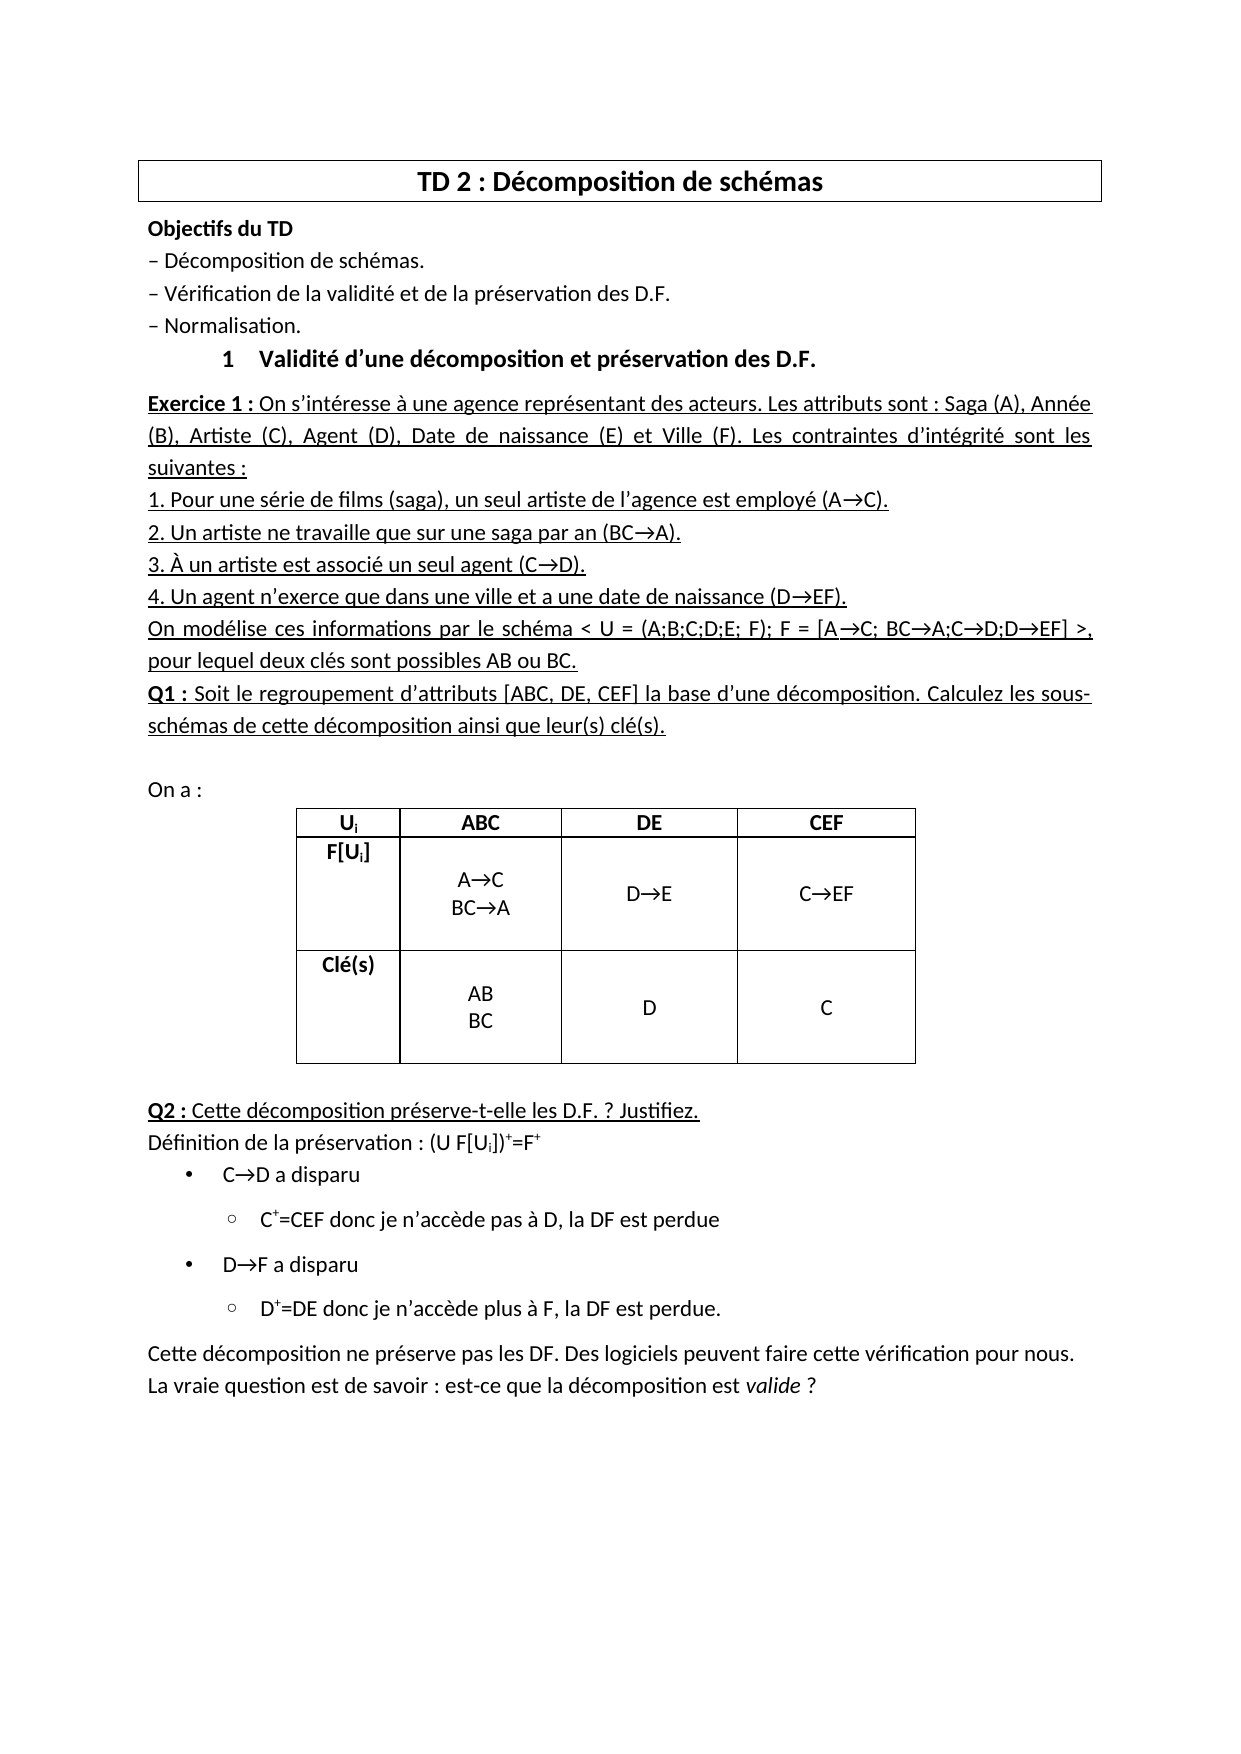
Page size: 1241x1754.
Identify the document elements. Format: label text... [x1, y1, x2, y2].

text 3. À un artiste est associé un seul agent (C→D). [148, 550, 1093, 578]
list D→F a disparu [185, 1250, 1093, 1278]
table_cell F[Ui] [297, 838, 399, 949]
table_cell Clé(s) [297, 951, 399, 1063]
table_cell D→E [562, 838, 737, 949]
text pour lequel deux clés sont possibles AB ou BC. [148, 639, 1093, 674]
list C+=CEF donc je n’accède pas à D, la DF est perdue [223, 1205, 1093, 1233]
table_cell AB BC [401, 951, 561, 1063]
text (B), Artiste (C), Agent (D), Date de naissance (E) et Ville (F). Les contraintes d’intégrité sont les suivantes : [148, 414, 1093, 481]
text 2. Un artiste ne travaille que sur une saga par an (BC→A). [148, 518, 1093, 546]
table_cell C [738, 951, 915, 1063]
list C→D a disparu [185, 1160, 1093, 1188]
subtitle TD 2 : Décomposition de schémas [139, 161, 1101, 201]
list D+=DE donc je n’accède plus à F, la DF est perdue. [223, 1294, 1093, 1322]
text – Décomposition de schémas. [148, 247, 1093, 275]
table_cell A→C BC→A [401, 838, 561, 949]
text Cette décomposition ne préserve pas les DF. Des logiciels peuvent faire cette vérification pour nous. La vraie question est de savoir : est-ce que la décomposition est valide ? [148, 1339, 1093, 1399]
table_header CEF [738, 809, 915, 836]
text On modélise ces informations par le schéma < U = (A;B;C;D;E; F); F = [A→C; BC→A;C→D;D→EF] >, [148, 614, 1093, 638]
text Objectifs du TD [148, 214, 1093, 242]
text – Normalisation. [148, 311, 1093, 339]
table_cell C→EF [738, 838, 915, 949]
text 1. Pour une série de films (saga), un seul artiste de l’agence est employé (A→C). [148, 486, 1093, 513]
subtitle Validité d’une décomposition et préservation des D.F. [221, 343, 1093, 374]
text – Vérification de la validité et de la préservation des D.F. [148, 279, 1093, 307]
table_header ABC [401, 809, 561, 836]
text 4. Un agent n’exerce que dans une ville et a une date de naissance (D→EF). [148, 582, 1093, 610]
table_cell D [562, 951, 737, 1063]
table_header Ui [297, 809, 399, 836]
text Q1 : Soit le regroupement d’attributs [ABC, DE, CEF] la base d’une décomposition. Calculez les sous-schémas de cette décomposition ainsi que leur(s) clé(s). [148, 679, 1093, 739]
text Q2 : Cette décomposition préserve-t-elle les D.F. ? Justifiez. [148, 1096, 1093, 1124]
text Définition de la préservation : (U F[Ui])+=F+ [148, 1128, 1093, 1156]
text On a : [148, 775, 1093, 803]
table_header DE [562, 809, 737, 836]
text Exercice 1 : On s’intéresse à une agence représentant des acteurs. Les attributs sont : Saga (A), Année [148, 389, 1093, 413]
